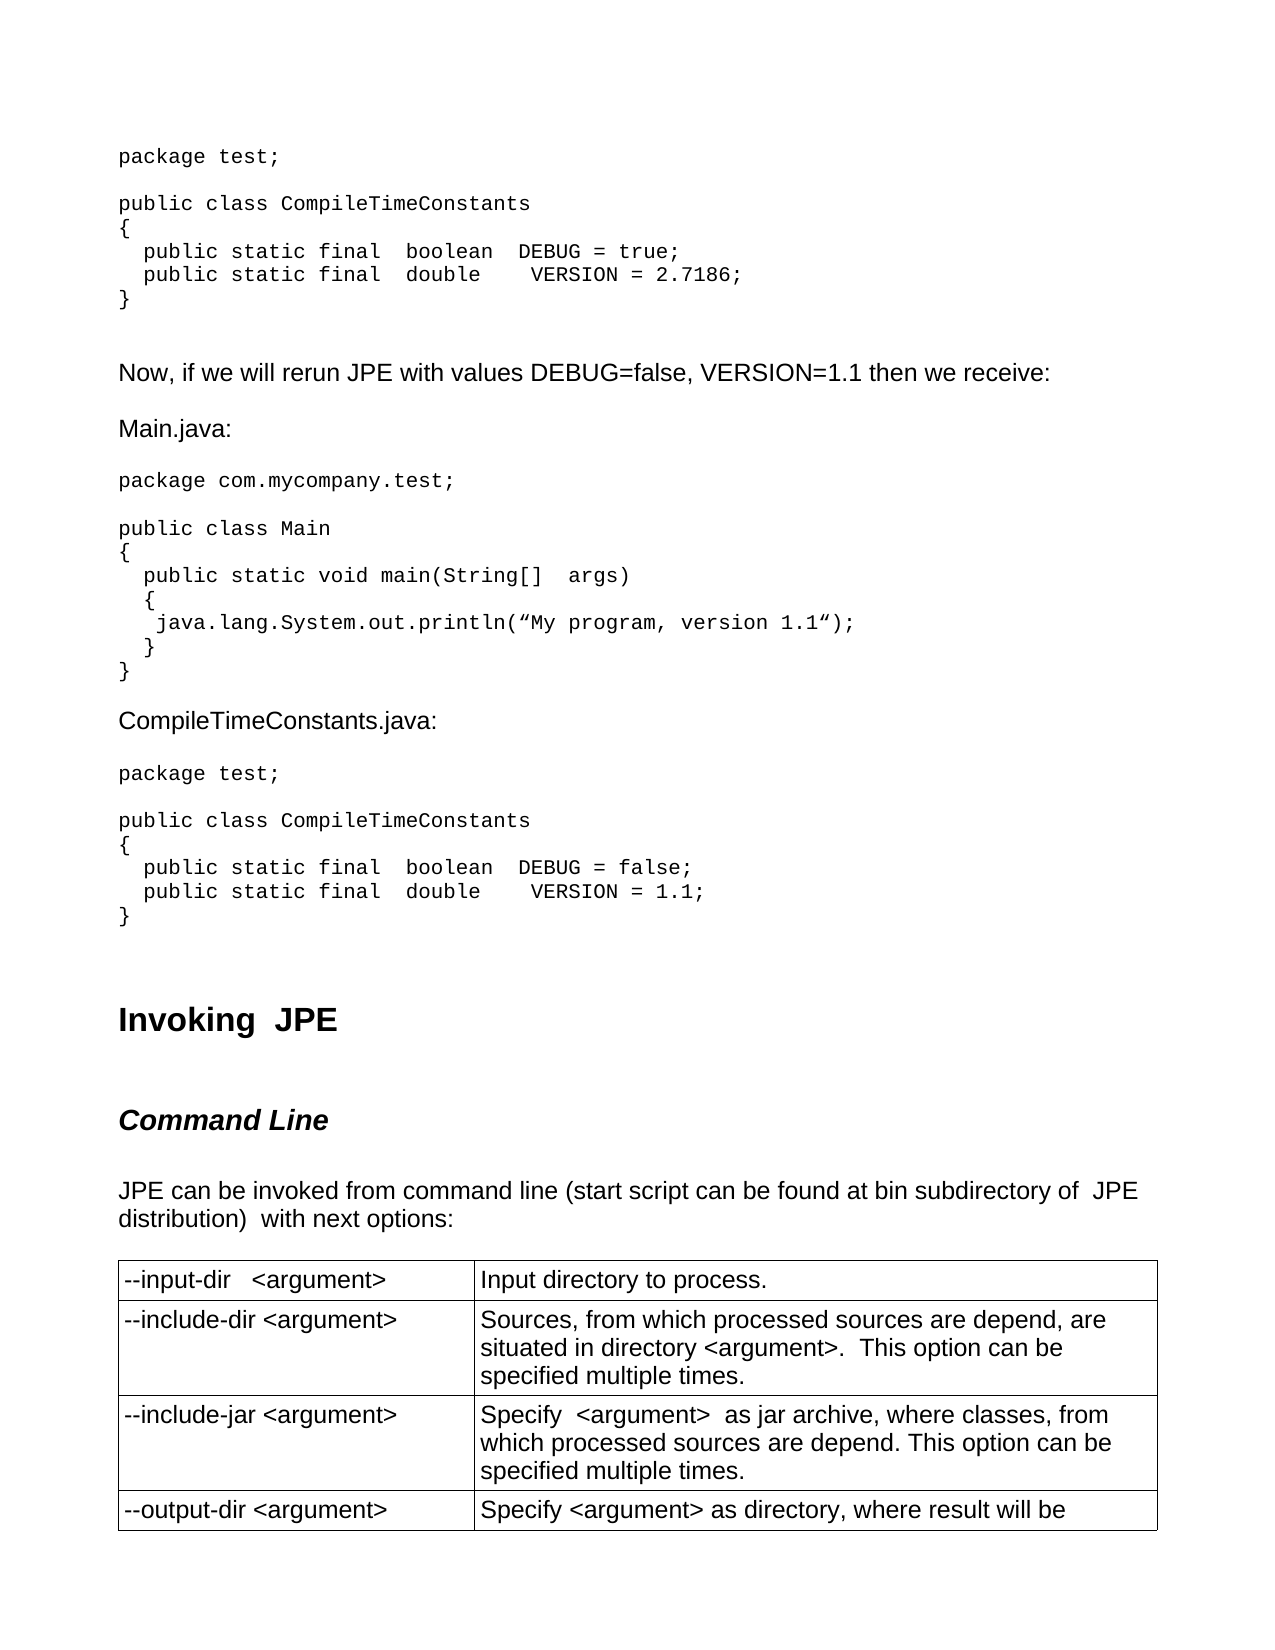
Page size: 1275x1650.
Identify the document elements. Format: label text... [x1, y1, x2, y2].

text public static final double VERSION = 1.1; [118, 881, 1157, 905]
text { [118, 217, 1157, 241]
text Main.java: [118, 415, 1157, 443]
text } [118, 660, 1157, 683]
table_cell --include-dir <argument> [119, 1301, 474, 1395]
subtitle Invoking JPE [118, 1001, 1157, 1038]
table_cell Specify <argument> as jar archive, where classes, from which processed sources are depend. This option can be specified multiple times. [475, 1396, 1157, 1490]
text package com.mycompany.test; [118, 471, 1157, 494]
text public class CompileTimeConstants [118, 810, 1157, 834]
table_cell Specify <argument> as directory, where result will be [475, 1491, 1157, 1530]
text public static final boolean DEBUG = false; [118, 857, 1157, 881]
text } [118, 905, 1157, 928]
text CompileTimeConstants.java: [118, 707, 1157, 735]
text public class Main [118, 518, 1157, 541]
text { [118, 589, 1157, 612]
table_cell --output-dir <argument> [119, 1491, 474, 1530]
subtitle Command Line [118, 1103, 1157, 1136]
text public class CompileTimeConstants [118, 193, 1157, 217]
text { [118, 834, 1157, 857]
text { [118, 541, 1157, 565]
table_header --input-dir <argument> [119, 1261, 474, 1300]
text public static final boolean DEBUG = true; [118, 241, 1157, 264]
table_cell --include-jar <argument> [119, 1396, 474, 1490]
text JPE can be invoked from command line (start script can be found at bin subdirectory of JPE distribution) with next options: [118, 1177, 1157, 1232]
text } [118, 636, 1157, 660]
table_cell Sources, from which processed sources are depend, are situated in directory <argument>. This option can be specified multiple times. [475, 1301, 1157, 1395]
text Now, if we will rerun JPE with values DEBUG=false, VERSION=1.1 then we receive: [118, 359, 1157, 387]
text package test; [118, 763, 1157, 786]
table_header Input directory to process. [475, 1261, 1157, 1300]
text public static void main(String[] args) [118, 565, 1157, 589]
text public static final double VERSION = 2.7186; [118, 264, 1157, 288]
text } [118, 288, 1157, 312]
text java.lang.System.out.println(“My program, version 1.1“); [118, 612, 1157, 636]
text package test; [118, 146, 1157, 170]
